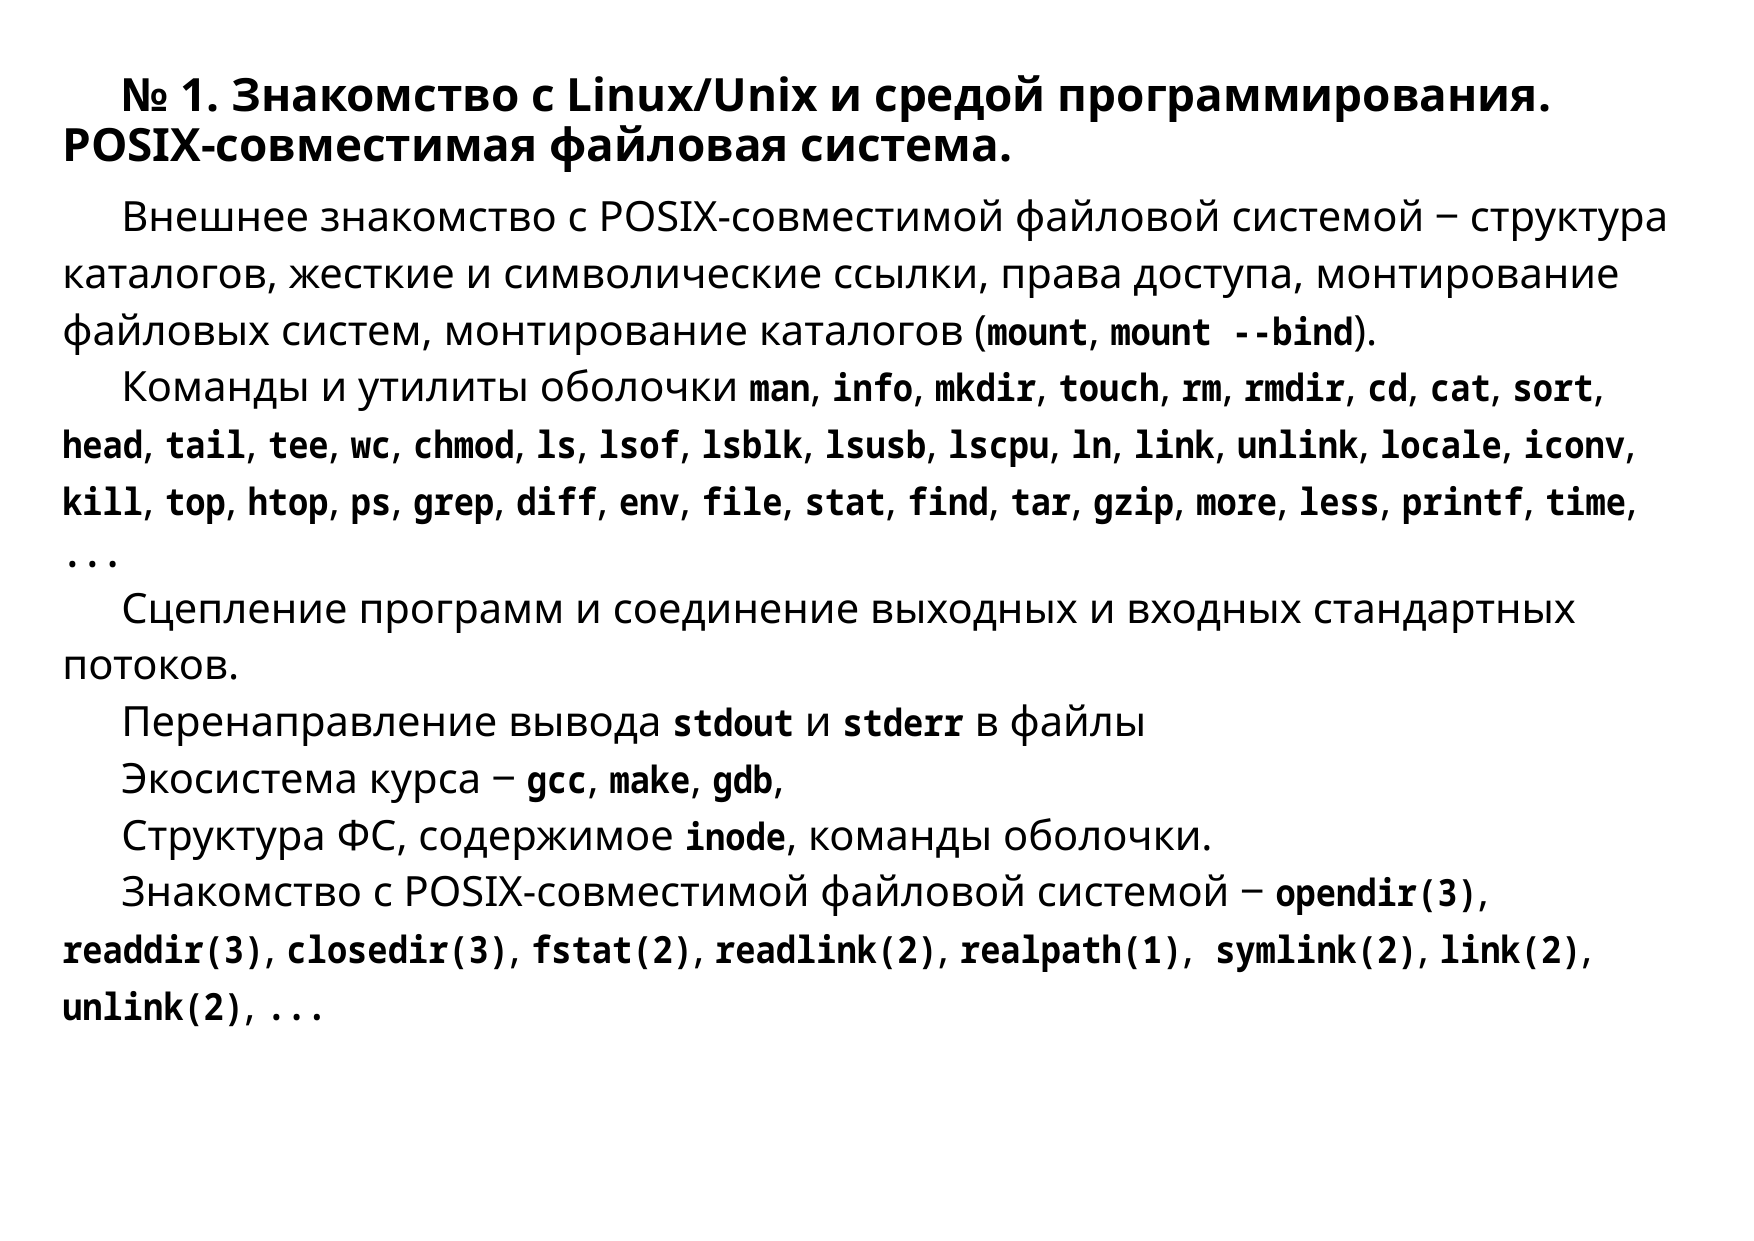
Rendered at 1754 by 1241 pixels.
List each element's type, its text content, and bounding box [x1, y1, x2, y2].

text Структура ФС, содержимое inode, команды оболочки. [62, 806, 1692, 862]
subtitle № 1. Знакомство с Linux/Unix и средой программирования. POSIX-совместимая файловая система. [62, 62, 1692, 174]
text Сцепление программ и соединение выходных и входных стандартных потоков. [62, 578, 1692, 692]
text Знакомство с POSIX-совместимой файловой системой ‒ opendir(3), readdir(3), closedir(3), fstat(2), readlink(2), realpath(1), symlink(2), link(2), unlink(2), ... [62, 862, 1692, 1033]
text Команды и утилиты оболочки man, info, mkdir, touch, rm, rmdir, cd, cat, sort, head, tail, tee, wc, chmod, ls, lsof, lsblk, lsusb, lscpu, ln, link, unlink, locale, iconv, kill, top, htop, ps, grep, diff, env, file, stat, find, tar, gzip, more, less, printf, time, ... [62, 357, 1692, 578]
text Внешнее знакомство с POSIX-совместимой файловой системой ‒ структура каталогов, жесткие и символические ссылки, права доступа, монтирование файловых систем, монтирование каталогов (mount, mount --bind). [62, 187, 1692, 357]
text Перенаправление вывода stdout и stderr в файлы [62, 692, 1692, 749]
text Экосистема курса ‒ gcc, make, gdb, [62, 749, 1692, 806]
